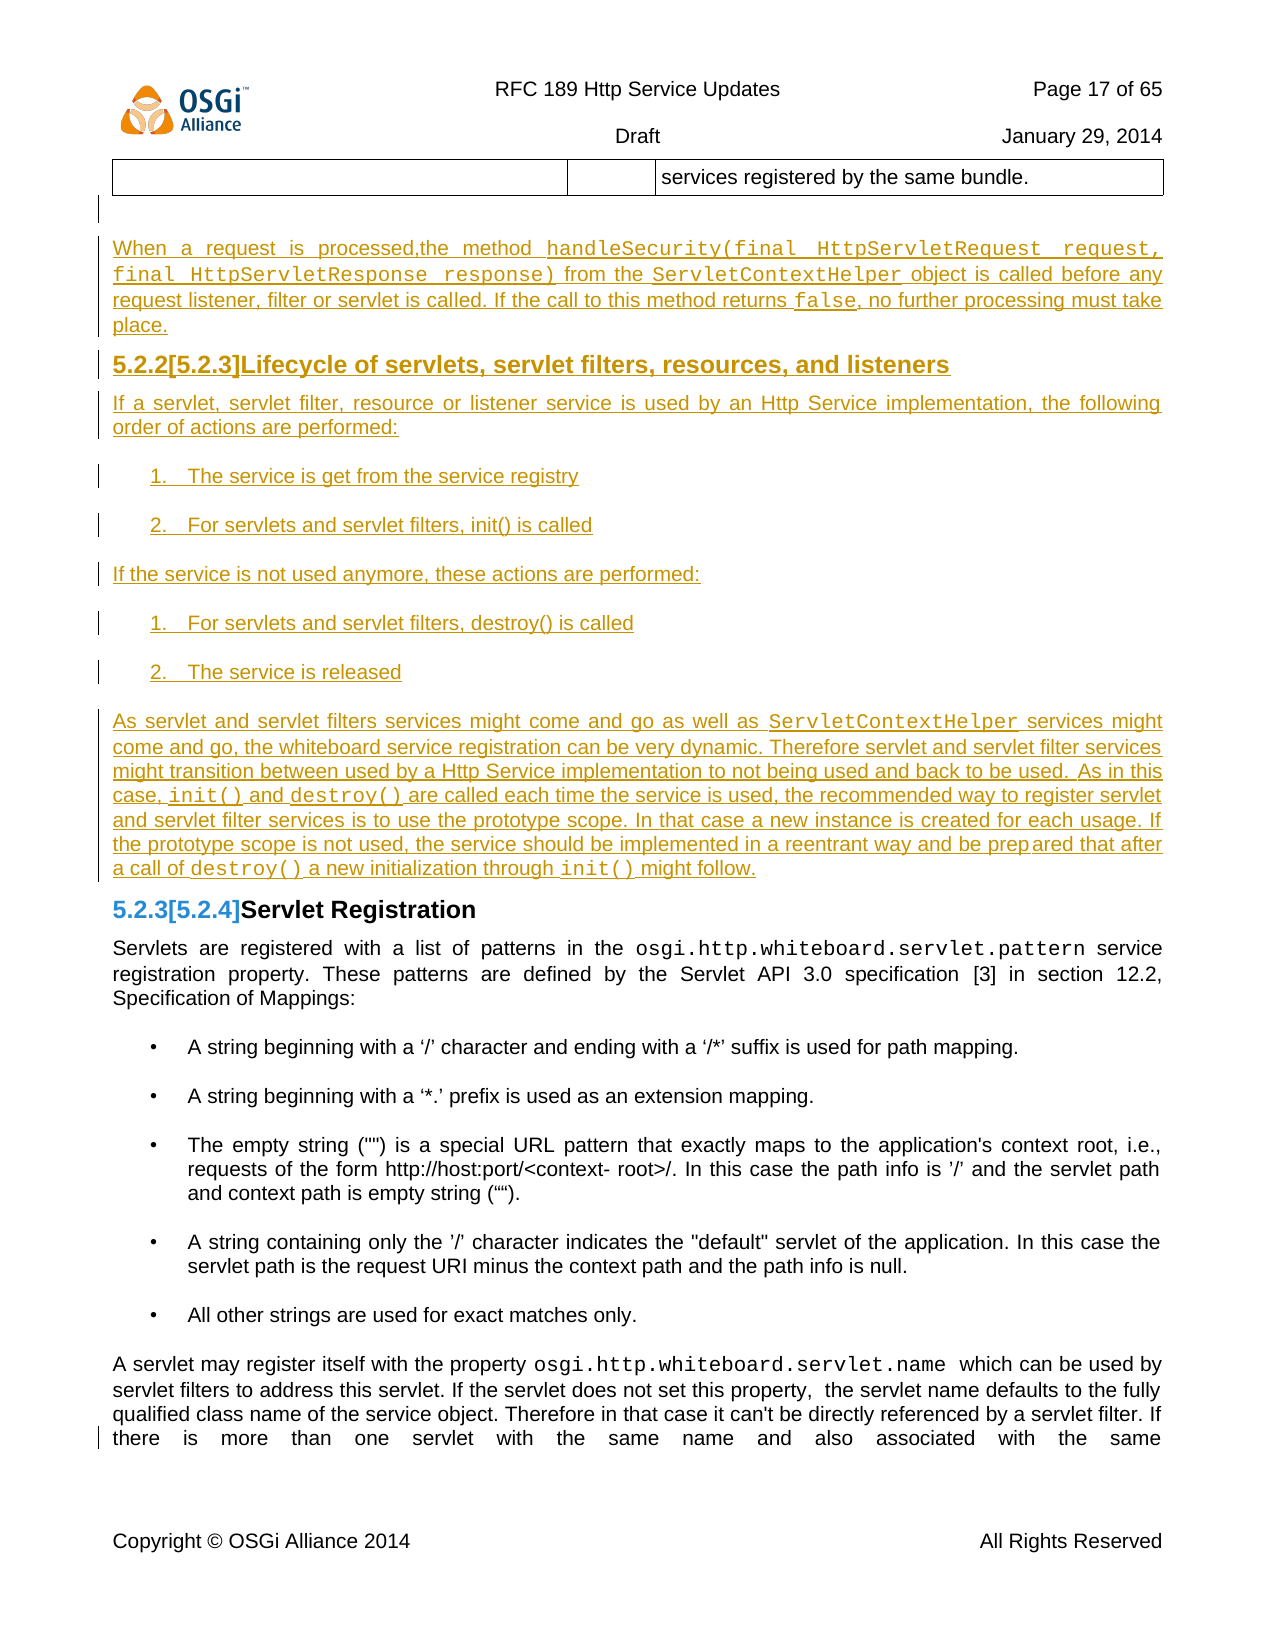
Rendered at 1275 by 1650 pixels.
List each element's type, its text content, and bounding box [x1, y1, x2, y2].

list All other strings are used for exact matches only. [150, 1303, 1162, 1327]
text When a request is processed,the method handleSecurity(final HttpServletRequest request, [112, 236, 1162, 257]
list A string beginning with a ‘/’ character and ending with a ‘/*’ suffix is used for path mapping. [150, 1034, 1162, 1059]
text come and go, the whiteboard service registration can be very dynamic. Therefore servlet and servlet filter services [112, 731, 1162, 756]
list A string beginning with a ‘*.’ prefix is used as an extension mapping. [150, 1084, 1162, 1108]
table_cell [568, 160, 655, 194]
picture [113, 78, 257, 142]
text order of actions are performed: [112, 413, 1162, 439]
list For servlets and servlet filters, destroy() is called [150, 611, 1162, 635]
list The empty string ("") is a special URL pattern that exactly maps to the application's context root, i.e., requests of the form http://host:port/<context- root>/. In this case the path info is ’/’ and the servlet path and context path is empty string (““). [150, 1133, 1162, 1205]
subtitle Lifecycle of servlets, servlet filters, resources, and listeners [112, 350, 1162, 378]
text final HttpServletResponse response) from the ServletContextHelper object is called before any [112, 258, 1162, 283]
text If a servlet, servlet filter, resource or listener service is used by an Http Service implementation, the following [112, 391, 1162, 412]
text Servlets are registered with a list of patterns in the osgi.http.whiteboard.servlet.pattern service registration property. These patterns are defined by the Servlet API 3.0 specification [3]. in section 12.2, Specification of Mappings: [112, 936, 1162, 1009]
list For servlets and servlet filters, init() is called [150, 513, 1162, 537]
text case, init() and destroy() are called each time the service is used, the recommended way to register servlet and servlet filter services is to use the prototype scope. In that case a new instance is created for each usage. If [112, 780, 1162, 829]
subtitle Servlet Registration [112, 894, 1162, 923]
list The service is released [150, 660, 1162, 684]
text As servlet and servlet filters services might come and go as well as ServletContextHelper services might [112, 709, 1162, 730]
list A string containing only the ’/’ character indicates the "default" servlet of the application. In this case the servlet path is the request URI minus the context path and the path info is null. [150, 1230, 1162, 1278]
text If the service is not used anymore, these actions are performed: [112, 562, 1162, 586]
list The service is get from the service registry [150, 464, 1162, 488]
text might transition between used by a Http Service implementation to not being used and back to be used. As in this [112, 757, 1162, 779]
table_cell Whether a ServletContextHelper service may be used by servlet, listener, resource, or servlet filter services registered by other bundles. By default ServletContextHelper services can only be used by servlet, listener, resource, or servlet filter services registered by the same bundle. [656, 160, 1163, 194]
text A servlet may register itself with the property osgi.http.whiteboard.servlet.name which can be used by servlet filters to address this servlet. If the servlet does not set this property, the servlet name defaults to the fully qualified class name of the service object. Therefore in that case it can't be directly referenced by a servlet filter. If there is more than one servlet with the same name and also associated with the same ServletContextHelper, then the servlet with the highest service ranking is used and the other servlet is ignored. The same happens if there is more than a single servlet using the exact value for a pattern within the same ServletContextHelper. [112, 1352, 1162, 1449]
text request listener, filter or servlet is called. If the call to this method returns false, no further processing must take place. [112, 284, 1162, 337]
table_cell [113, 160, 567, 194]
text the prototype scope is not used, the service should be implemented in a reentrant way and be prepared that after a call of destroy() a new initialization through init() might follow. [112, 830, 1162, 882]
